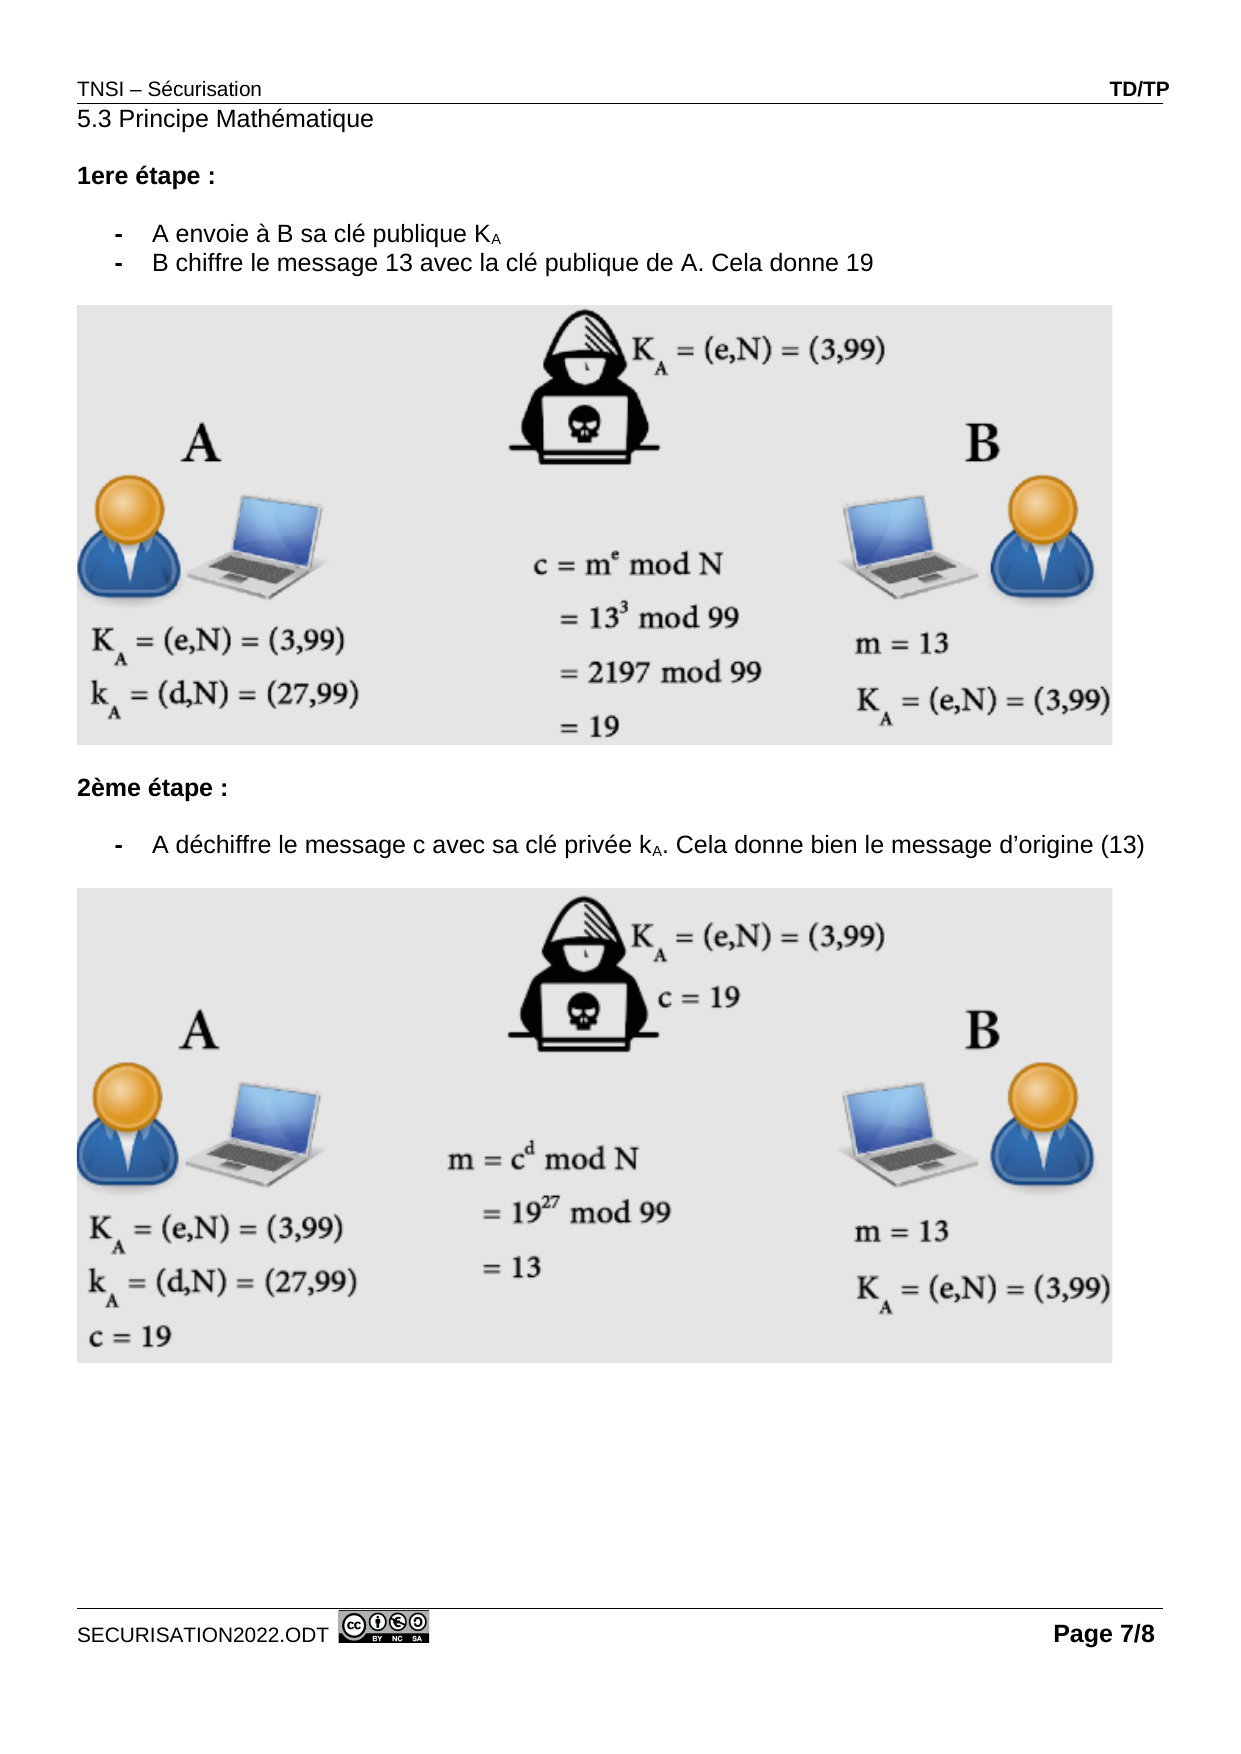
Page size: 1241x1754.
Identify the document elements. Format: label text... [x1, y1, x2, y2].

picture [76, 305, 1113, 745]
list A envoie à B sa clé publique KA [114, 219, 1163, 248]
text 2ème étape : [77, 773, 1163, 802]
picture [76, 888, 1113, 1363]
list B chiffre le message 13 avec la clé publique de A. Cela donne 19 [114, 248, 1163, 276]
text 5.3 Principe Mathématique [77, 104, 1163, 133]
picture [338, 1610, 430, 1643]
list A déchiffre le message c avec sa clé privée kA. Cela donne bien le message d’origine (13) [114, 831, 1163, 859]
text 1ere étape : [77, 161, 1163, 190]
